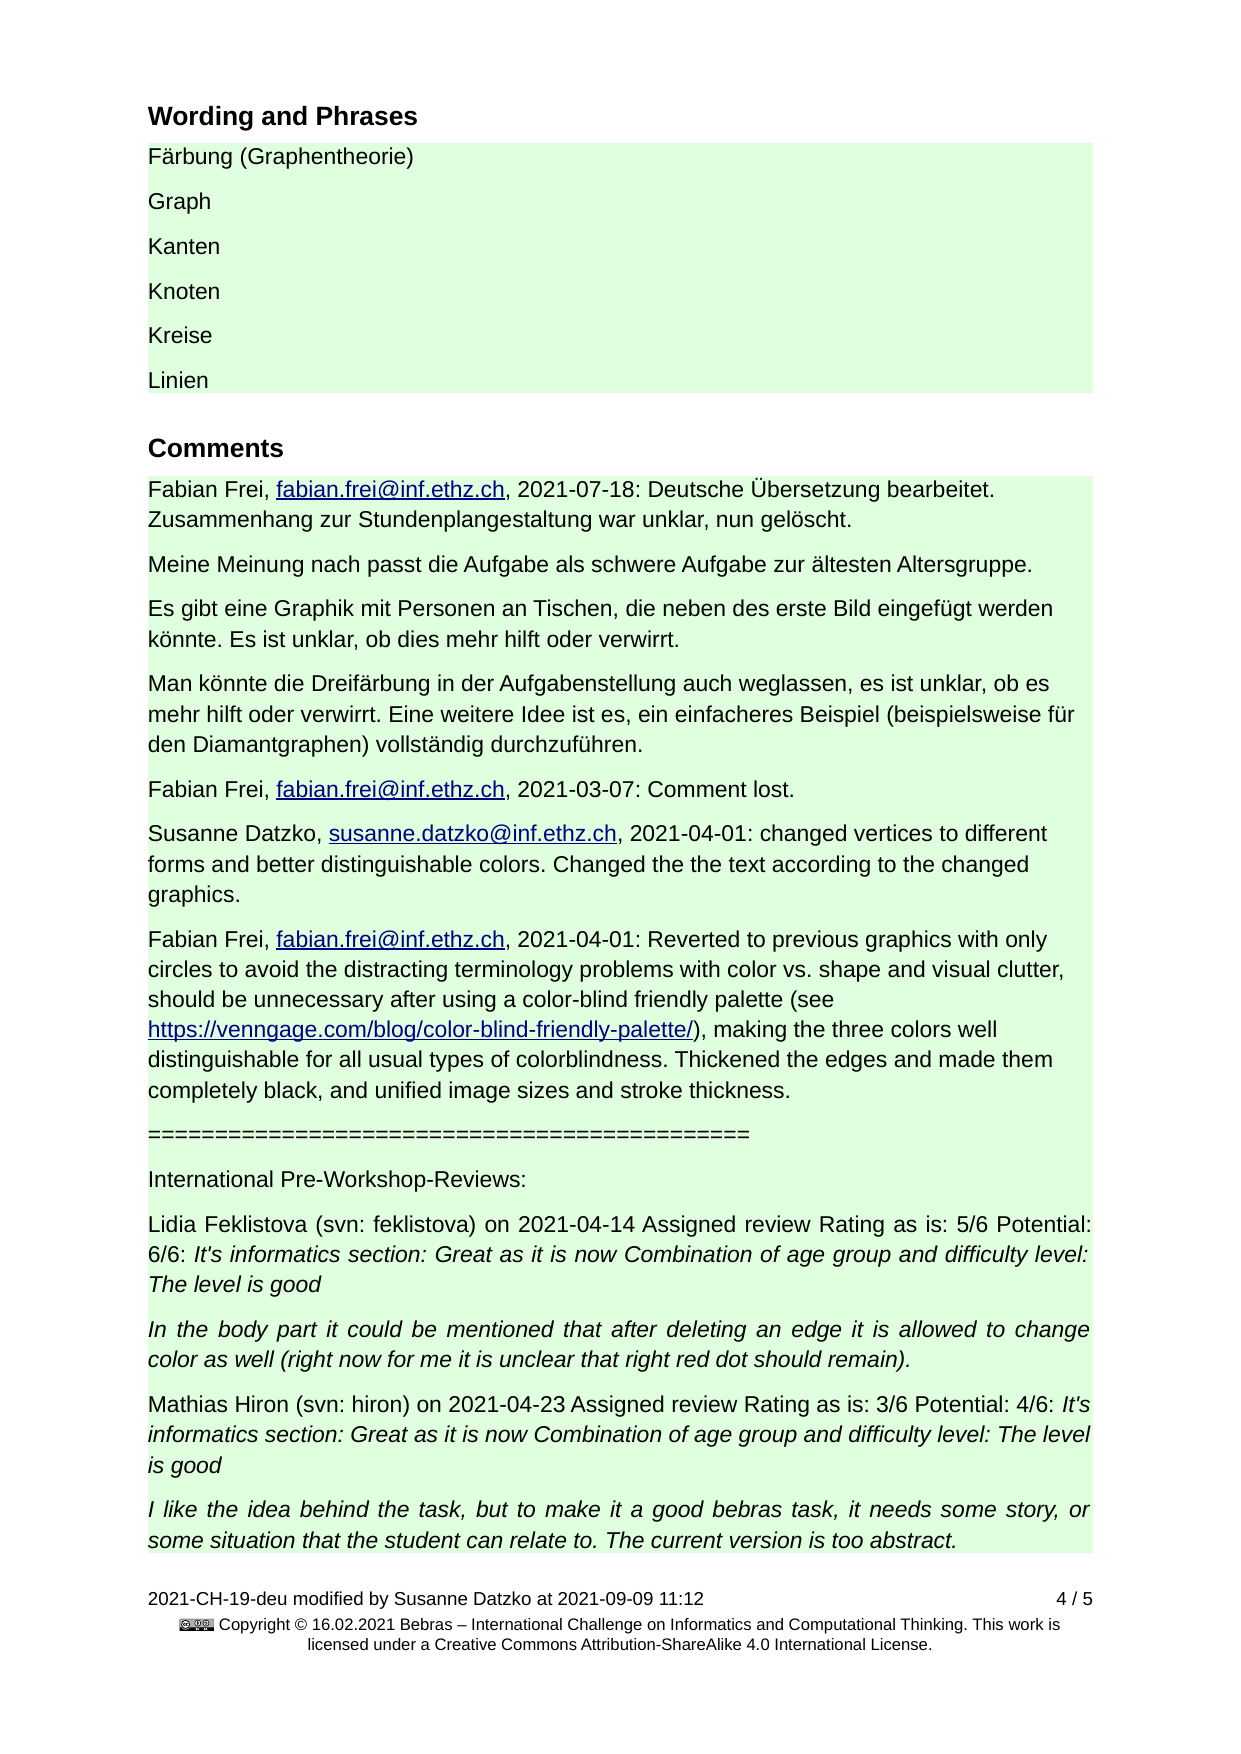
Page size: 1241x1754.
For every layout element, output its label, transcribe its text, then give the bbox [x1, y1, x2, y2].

text Färbung (Graphentheorie) [148, 143, 1093, 169]
text In the body part it could be mentioned that after deleting an edge it is allowed to change color as well (right now for me it is unclear that right red dot should remain). [148, 1316, 1093, 1373]
text Linien [148, 367, 1093, 393]
subtitle Comments [148, 433, 1093, 463]
text ============================================= [148, 1121, 1093, 1148]
text Meine Meinung nach passt die Aufgabe als schwere Aufgabe zur ältesten Altersgruppe. [148, 551, 1093, 577]
text Knoten [148, 278, 1093, 304]
text Fabian Frei, fabian.frei@inf.ethz.ch, 2021-07-18: Deutsche Übersetzung bearbeitet. Zusammenhang zur Stundenplangestaltung war unklar, nun gelöscht. [148, 476, 1093, 532]
text Es gibt eine Graphik mit Personen an Tischen, die neben des erste Bild eingefügt werden könnte. Es ist unklar, ob dies mehr hilft oder verwirrt. [148, 595, 1093, 652]
text Graph [148, 188, 1093, 214]
text Lidia Feklistova (svn: feklistova) on 2021-04-14 Assigned review Rating as is: 5/6 Potential: 6/6: It's informatics section: Great as it is now Combination of age group and difficulty level: The level is good [148, 1211, 1093, 1298]
text Mathias Hiron (svn: hiron) on 2021-04-23 Assigned review Rating as is: 3/6 Potential: 4/6: It's informatics section: Great as it is now Combination of age group and difficulty level: The level is good [148, 1391, 1093, 1478]
text Kreise [148, 322, 1093, 349]
text Kanten [148, 233, 1093, 259]
text Fabian Frei, fabian.frei@inf.ethz.ch, 2021-03-07: Comment lost. [148, 776, 1093, 802]
text Susanne Datzko, susanne.datzko@inf.ethz.ch, 2021-04-01: changed vertices to different forms and better distinguishable colors. Changed the the text according to the changed graphics. [148, 820, 1093, 907]
text Man könnte die Dreifärbung in der Aufgabenstellung auch weglassen, es ist unklar, ob es mehr hilft oder verwirrt. Eine weitere Idee ist es, ein einfacheres Beispiel (beispielsweise für den Diamantgraphen) vollständig durchzuführen. [148, 670, 1093, 757]
text Fabian Frei, fabian.frei@inf.ethz.ch, 2021-04-01: Reverted to previous graphics with only circles to avoid the distracting terminology problems with color vs. shape and visual clutter, should be unnecessary after using a color-blind friendly palette (see https://venngage.com/blog/color-blind-friendly-palette/), making the three colors well distinguishable for all usual types of colorblindness. Thickened the edges and made them completely black, and unified image sizes and stroke thickness. [148, 926, 1093, 1103]
text I like the idea behind the task, but to make it a good bebras task, it needs some story, or some situation that the student can relate to. The current version is too abstract. [148, 1496, 1093, 1553]
subtitle Wording and Phrases [148, 100, 1093, 131]
text International Pre-Workshop-Reviews: [148, 1166, 1093, 1193]
